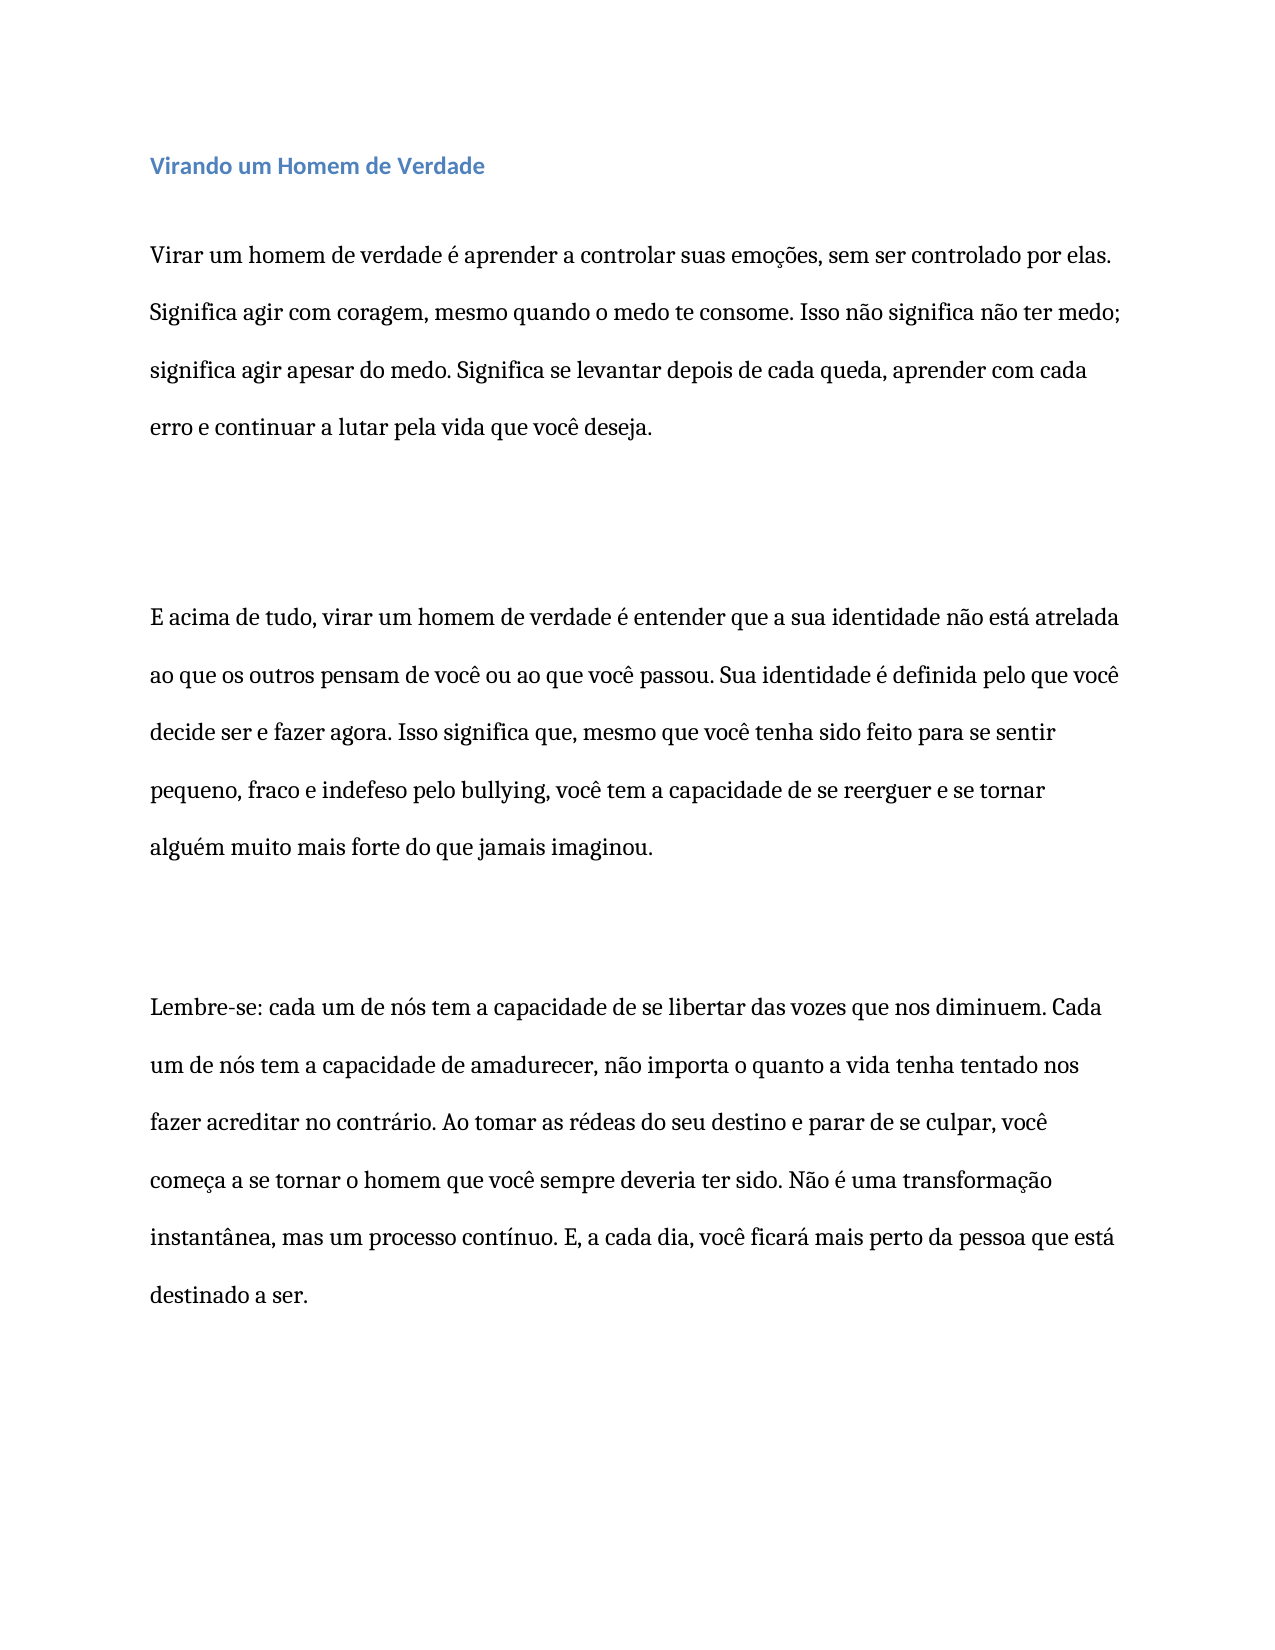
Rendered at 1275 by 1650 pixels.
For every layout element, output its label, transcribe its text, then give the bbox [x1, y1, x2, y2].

text E acima de tudo, virar um homem de verdade é entender que a sua identidade não está atrelada ao que os outros pensam de você ou ao que você passou. Sua identidade é definida pelo que você decide ser e fazer agora. Isso significa que, mesmo que você tenha sido feito para se sentir pequeno, fraco e indefeso pelo bullying, você tem a capacidade de se reerguer e se tornar alguém muito mais forte do que jamais imaginou. [150, 603, 1125, 862]
text Lembre-se: cada um de nós tem a capacidade de se libertar das vozes que nos diminuem. Cada um de nós tem a capacidade de amadurecer, não importa o quanto a vida tenha tentado nos fazer acreditar no contrário. Ao tomar as rédeas do seu destino e parar de se culpar, você começa a se tornar o homem que você sempre deveria ter sido. Não é uma transformação instantânea, mas um processo contínuo. E, a cada dia, você ficará mais perto da pessoa que está destinado a ser. [150, 993, 1125, 1309]
subtitle Virando um Homem de Verdade [150, 150, 1125, 181]
text Virar um homem de verdade é aprender a controlar suas emoções, sem ser controlado por elas. Significa agir com coragem, mesmo quando o medo te consome. Isso não significa não ter medo; significa agir apesar do medo. Significa se levantar depois de cada queda, aprender com cada erro e continuar a lutar pela vida que você deseja. [150, 241, 1125, 442]
